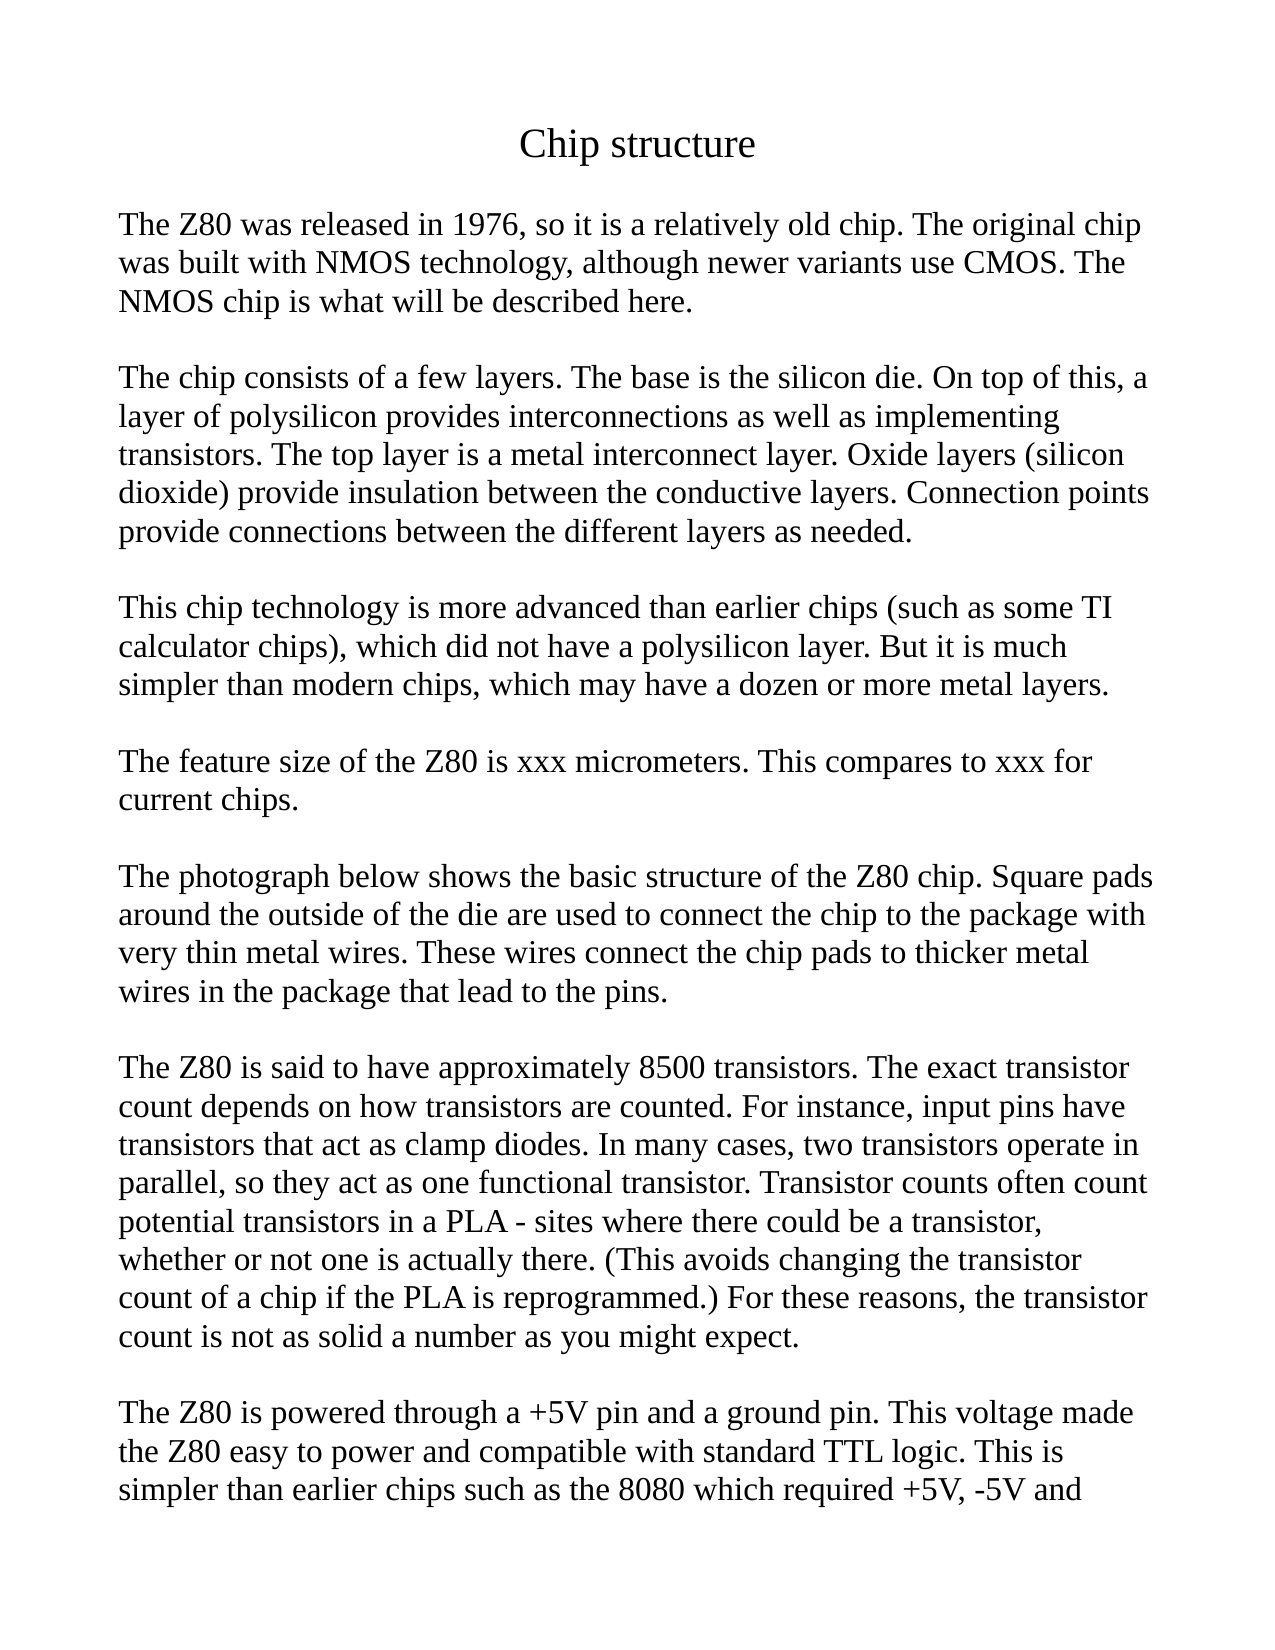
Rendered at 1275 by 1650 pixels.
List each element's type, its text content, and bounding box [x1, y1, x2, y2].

text The chip consists of a few layers. The base is the silicon die. On top of this, a layer of polysilicon provides interconnections as well as implementing transistors. The top layer is a metal interconnect layer. Oxide layers (silicon dioxide) provide insulation between the conductive layers. Connection points provide connections between the different layers as needed. [118, 358, 1157, 549]
text The photograph below shows the basic structure of the Z80 chip. Square pads around the outside of the die are used to connect the chip to the package with very thin metal wires. These wires connect the chip pads to thicker metal wires in the package that lead to the pins. [118, 856, 1157, 1009]
text The Z80 is said to have approximately 8500 transistors. The exact transistor count depends on how transistors are counted. For instance, input pins have transistors that act as clamp diodes. In many cases, two transistors operate in parallel, so they act as one functional transistor. Transistor counts often count potential transistors in a PLA - sites where there could be a transistor, whether or not one is actually there. (This avoids changing the transistor count of a chip if the PLA is reprogrammed.) For these reasons, the transistor count is not as solid a number as you might expect. [118, 1048, 1157, 1354]
text Chip structure [118, 118, 1157, 166]
text The feature size of the Z80 is xxx micrometers. This compares to xxx for current chips. [118, 741, 1157, 818]
text The Z80 is powered through a +5V pin and a ground pin. This voltage made the Z80 easy to power and compatible with standard TTL logic. This is simpler than earlier chips such as the 8080 which required +5V, -5V and [118, 1393, 1157, 1508]
text The Z80 was released in 1976, so it is a relatively old chip. The original chip was built with NMOS technology, although newer variants use CMOS. The NMOS chip is what will be described here. [118, 204, 1157, 319]
text This chip technology is more advanced than earlier chips (such as some TI calculator chips), which did not have a polysilicon layer. But it is much simpler than modern chips, which may have a dozen or more metal layers. [118, 588, 1157, 703]
